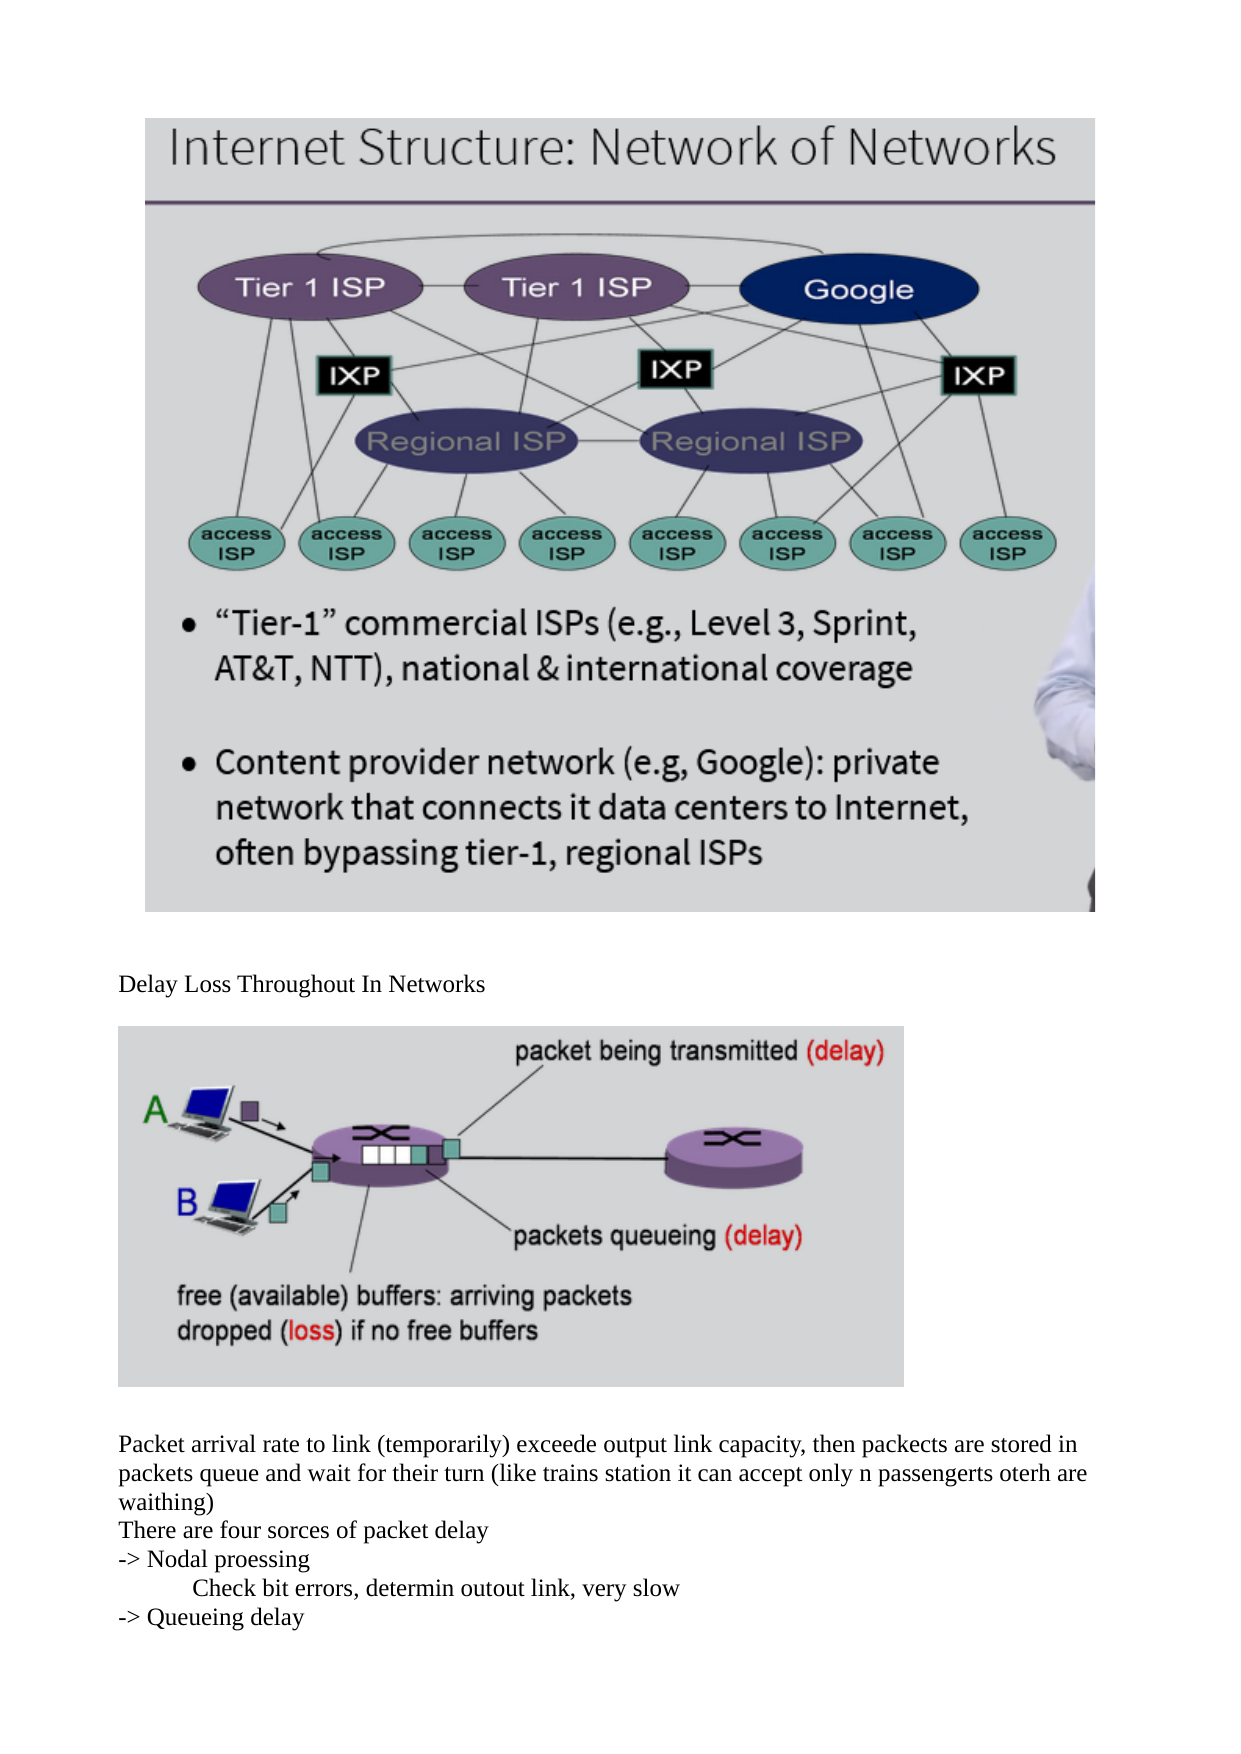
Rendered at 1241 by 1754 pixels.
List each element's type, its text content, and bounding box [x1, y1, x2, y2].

picture [118, 1026, 904, 1387]
text Packet arrival rate to link (temporarily) exceede output link capacity, then packects are stored in packets queue and wait for their turn (like trains station it can accept only n passengerts oterh are waithing) [118, 1429, 1122, 1516]
text Delay Loss Throughout In Networks [118, 969, 1122, 998]
text There are four sorces of packet delay -> Nodal proessing [118, 1516, 1122, 1573]
text -> Queueing delay [118, 1602, 1122, 1631]
text Check bit errors, determin outout link, very slow [118, 1573, 1122, 1602]
picture [145, 118, 1096, 912]
